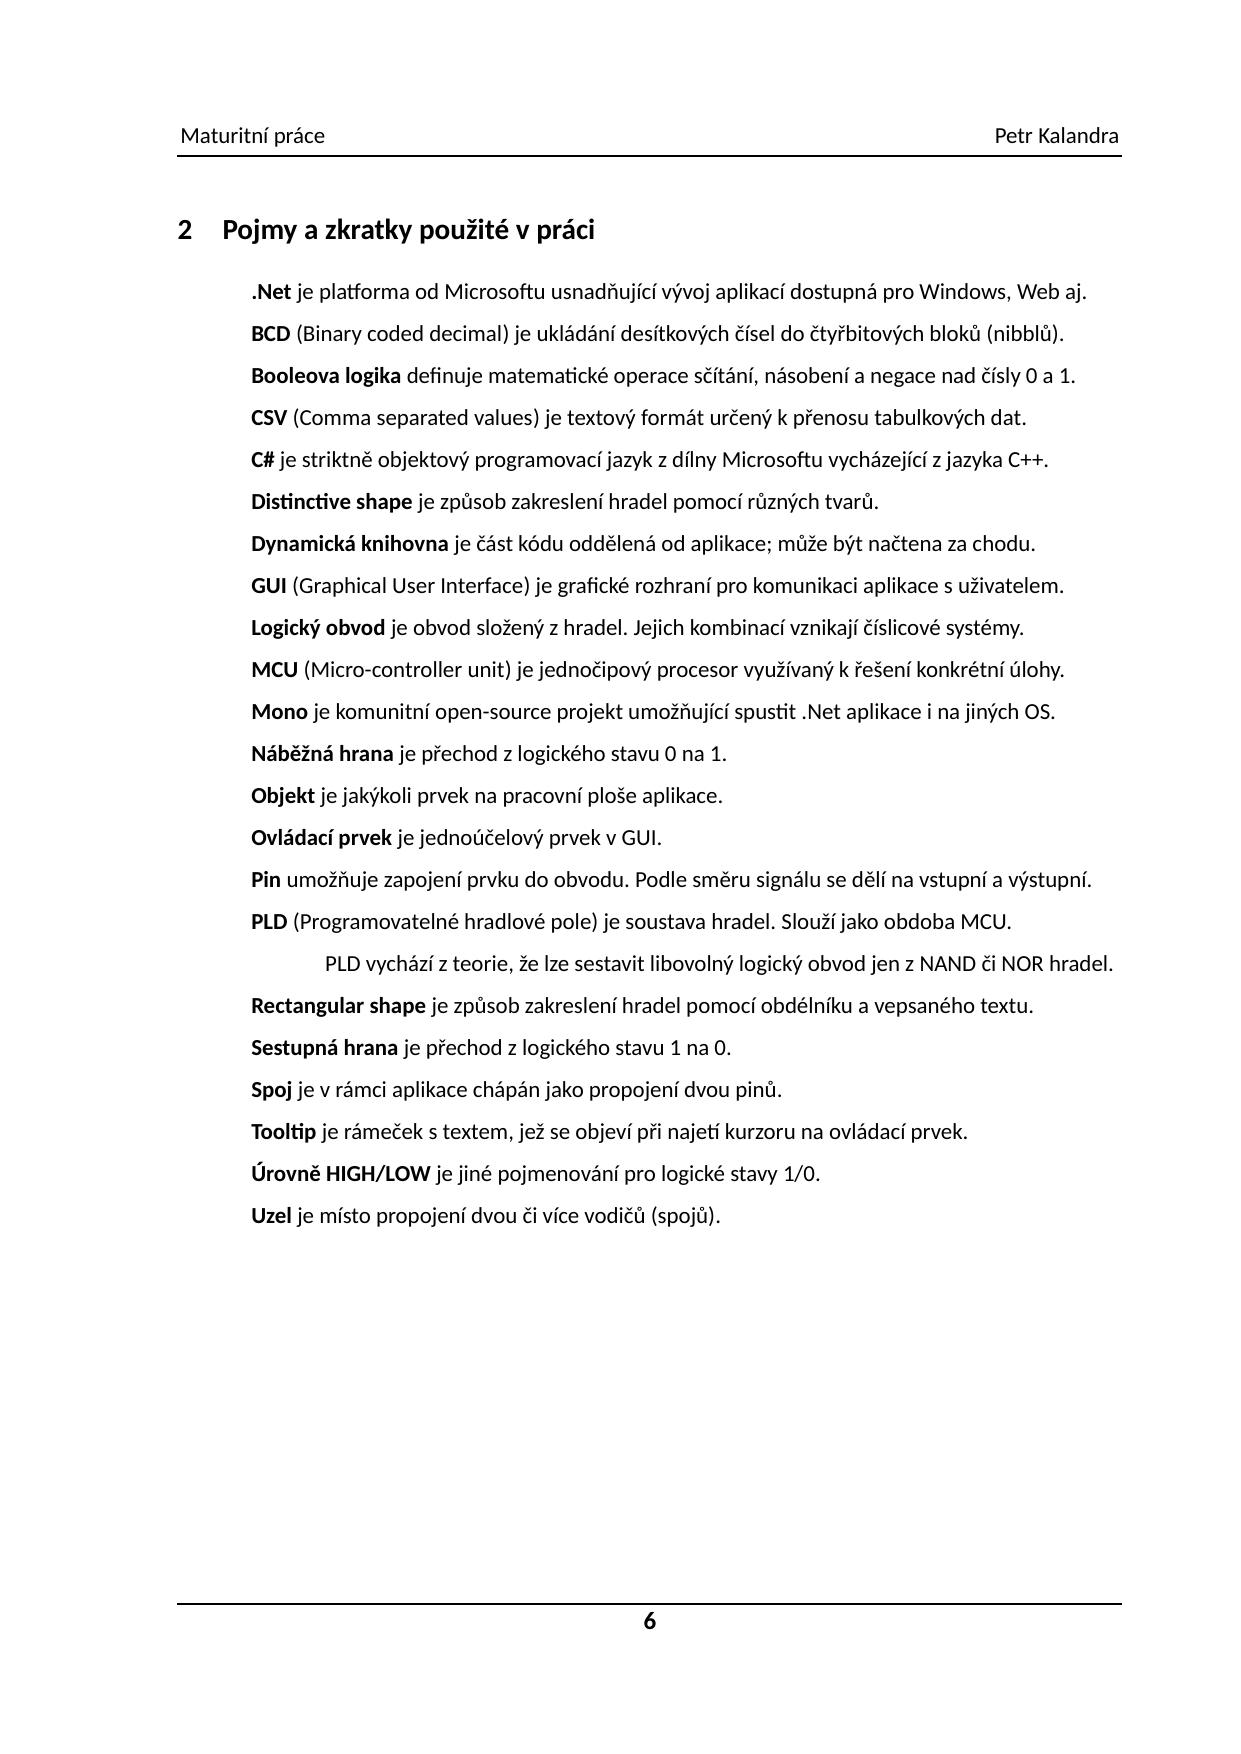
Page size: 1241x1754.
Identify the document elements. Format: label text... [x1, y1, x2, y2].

subtitle 2 Pojmy a zkratky použité v práci [177, 211, 1122, 247]
text .Net je platforma od Microsoftu usnadňující vývoj aplikací dostupná pro Windows, Web aj. BCD (Binary coded decimal) je ukládání desítkových čísel do čtyřbitových bloků (nibblů). Booleova logika definuje matematické operace sčítání, násobení a negace nad čísly 0 a 1. CSV (Comma separated values) je textový formát určený k přenosu tabulkových dat. C# je striktně objektový programovací jazyk z dílny Microsoftu vycházející z jazyka C++. Distinctive shape je způsob zakreslení hradel pomocí různých tvarů. Dynamická knihovna je část kódu oddělená od aplikace; může být načtena za chodu. GUI (Graphical User Interface) je grafické rozhraní pro komunikaci aplikace s uživatelem. Logický obvod je obvod složený z hradel. Jejich kombinací vznikají číslicové systémy. MCU (Micro-controller unit) je jednočipový procesor využívaný k řešení konkrétní úlohy. Mono je komunitní open-source projekt umožňující spustit .Net aplikace i na jiných OS. Náběžná hrana je přechod z logického stavu 0 na 1. Objekt je jakýkoli prvek na pracovní ploše aplikace. Ovládací prvek je jednoúčelový prvek v GUI. Pin umožňuje zapojení prvku do obvodu. Podle směru signálu se dělí na vstupní a výstupní. PLD (Programovatelné hradlové pole) je soustava hradel. Slouží jako obdoba MCU. PLD vychází z teorie, že lze sestavit libovolný logický obvod jen z NAND či NOR hradel. Rectangular shape je způsob zakreslení hradel pomocí obdélníku a vepsaného textu. Sestupná hrana je přechod z logického stavu 1 na 0. Spoj je v rámci aplikace chápán jako propojení dvou pinů. Tooltip je rámeček s textem, jež se objeví při najetí kurzoru na ovládací prvek. Úrovně HIGH/LOW je jiné pojmenování pro logické stavy 1/0. Uzel je místo propojení dvou či více vodičů (spojů). [177, 277, 1122, 1229]
